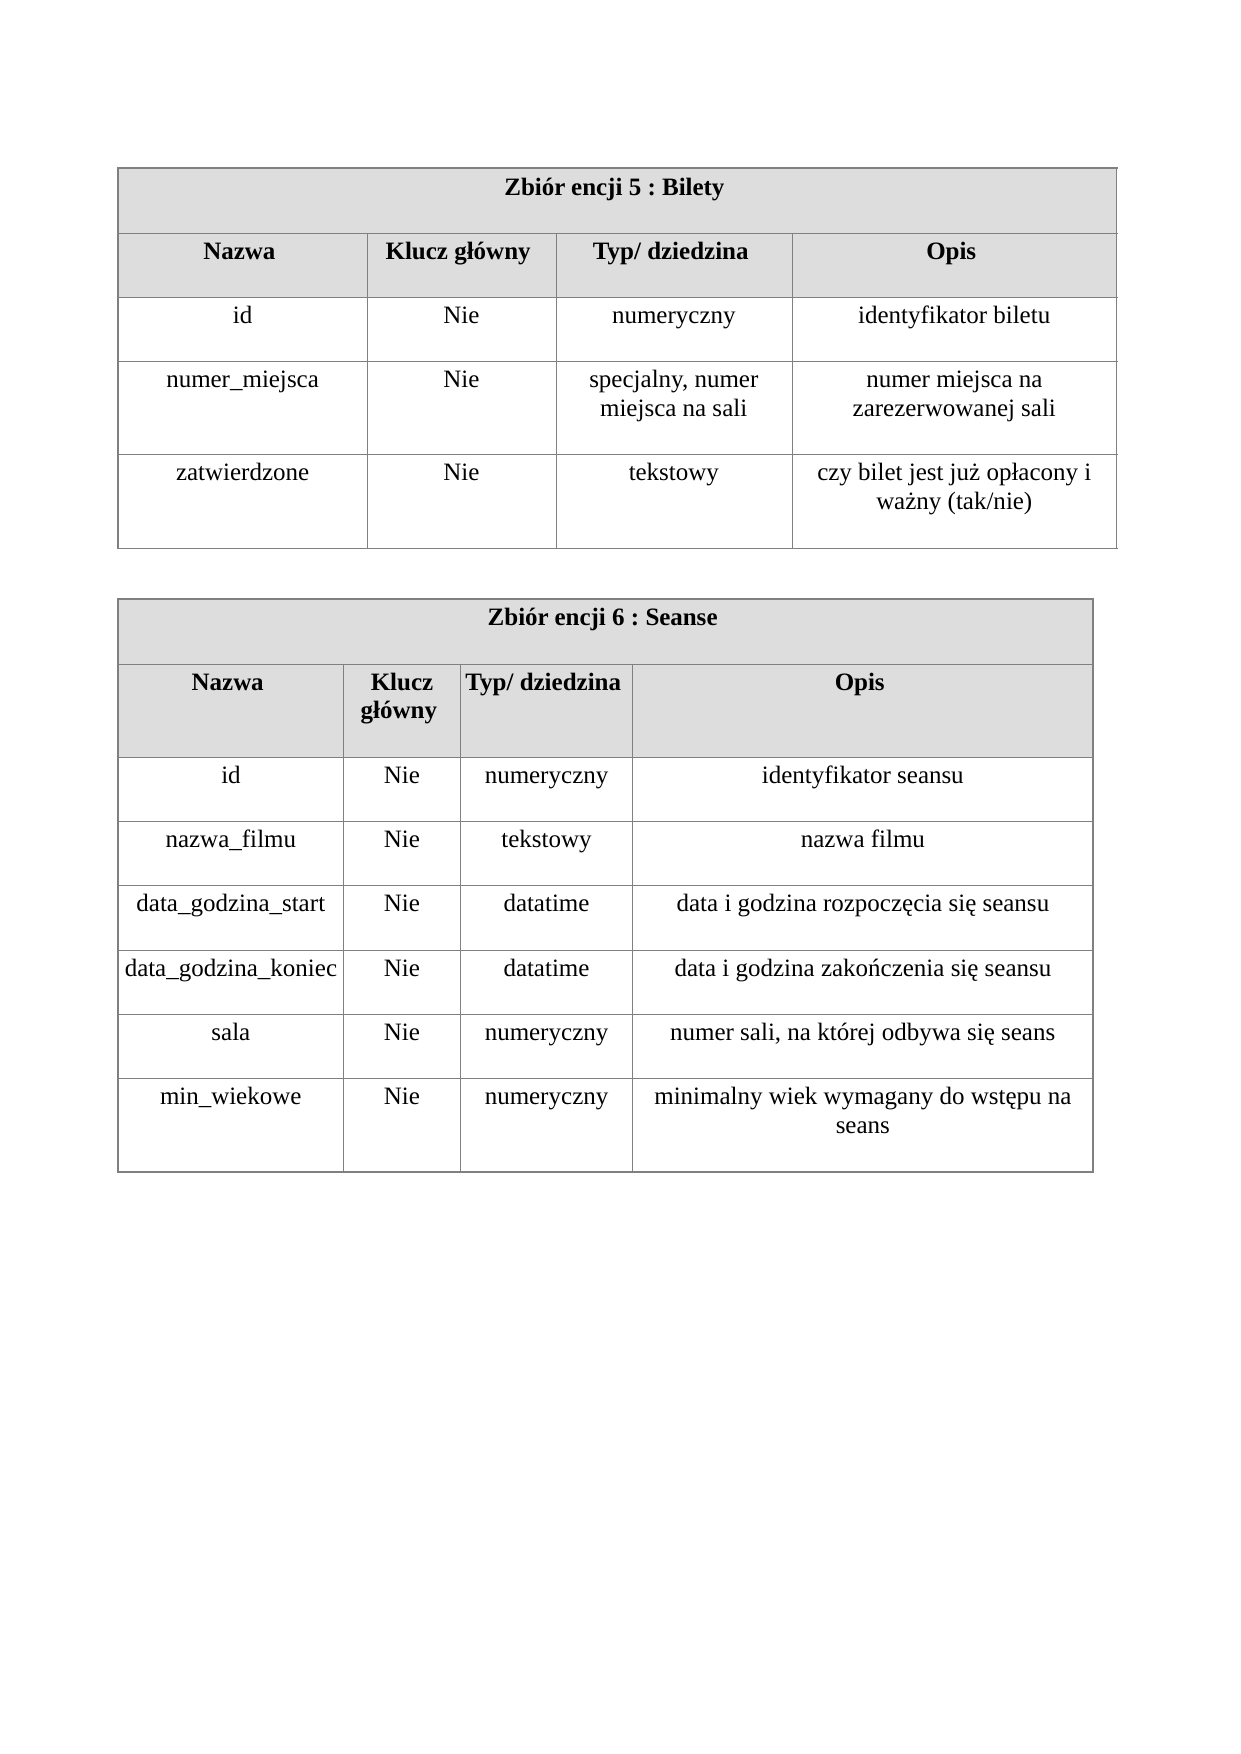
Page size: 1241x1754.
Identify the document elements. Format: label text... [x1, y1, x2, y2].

table_cell Nie [368, 455, 556, 547]
table_header Zbiór encji 5 : Bilety [119, 169, 1116, 233]
table_cell data_godzina_koniec [119, 951, 343, 1014]
table_cell numer miejsca na zarezerwowanej sali [793, 362, 1116, 454]
table_cell Opis [793, 234, 1116, 297]
table_cell zatwierdzone [119, 455, 367, 547]
table_cell Nie [344, 1015, 460, 1078]
table_cell tekstowy [557, 455, 792, 547]
table_cell numeryczny [461, 1079, 632, 1171]
table_cell data i godzina rozpoczęcia się seansu [633, 886, 1092, 949]
table_cell identyfikator biletu [793, 298, 1116, 361]
table_cell Klucz główny [368, 234, 556, 297]
table_cell numeryczny [461, 758, 632, 821]
table_cell Nie [344, 951, 460, 1014]
table_cell Typ/ dziedzina [557, 234, 792, 297]
table_cell czy bilet jest już opłacony i ważny (tak/nie) [793, 455, 1116, 547]
table_cell numer_miejsca [119, 362, 367, 454]
table_cell Klucz główny [344, 665, 460, 757]
table_cell Nie [344, 758, 460, 821]
table_cell Typ/ dziedzina [461, 665, 632, 757]
table_cell numeryczny [461, 1015, 632, 1078]
table_cell datatime [461, 951, 632, 1014]
table_cell Nie [368, 298, 556, 361]
table_cell min_wiekowe [119, 1079, 343, 1171]
table_cell tekstowy [461, 822, 632, 885]
table_cell Nie [344, 886, 460, 949]
table_cell data i godzina zakończenia się seansu [633, 951, 1092, 1014]
table_cell specjalny, numer miejsca na sali [557, 362, 792, 454]
table_cell nazwa_filmu [119, 822, 343, 885]
table_cell data_godzina_start [119, 886, 343, 949]
table_cell numer sali, na której odbywa się seans [633, 1015, 1092, 1078]
table_cell Nazwa [119, 665, 343, 757]
table_cell Nazwa [119, 234, 367, 297]
table_cell minimalny wiek wymagany do wstępu na seans [633, 1079, 1092, 1171]
table_cell numeryczny [557, 298, 792, 361]
table_cell Opis [633, 665, 1092, 757]
table_cell nazwa filmu [633, 822, 1092, 885]
table_header Zbiór encji 6 : Seanse [119, 600, 1092, 664]
table_cell sala [119, 1015, 343, 1078]
table_cell id [119, 758, 343, 821]
table_cell datatime [461, 886, 632, 949]
table_cell Nie [368, 362, 556, 454]
table_cell Nie [344, 1079, 460, 1171]
table_cell Nie [344, 822, 460, 885]
table_cell id [119, 298, 367, 361]
table_cell identyfikator seansu [633, 758, 1092, 821]
